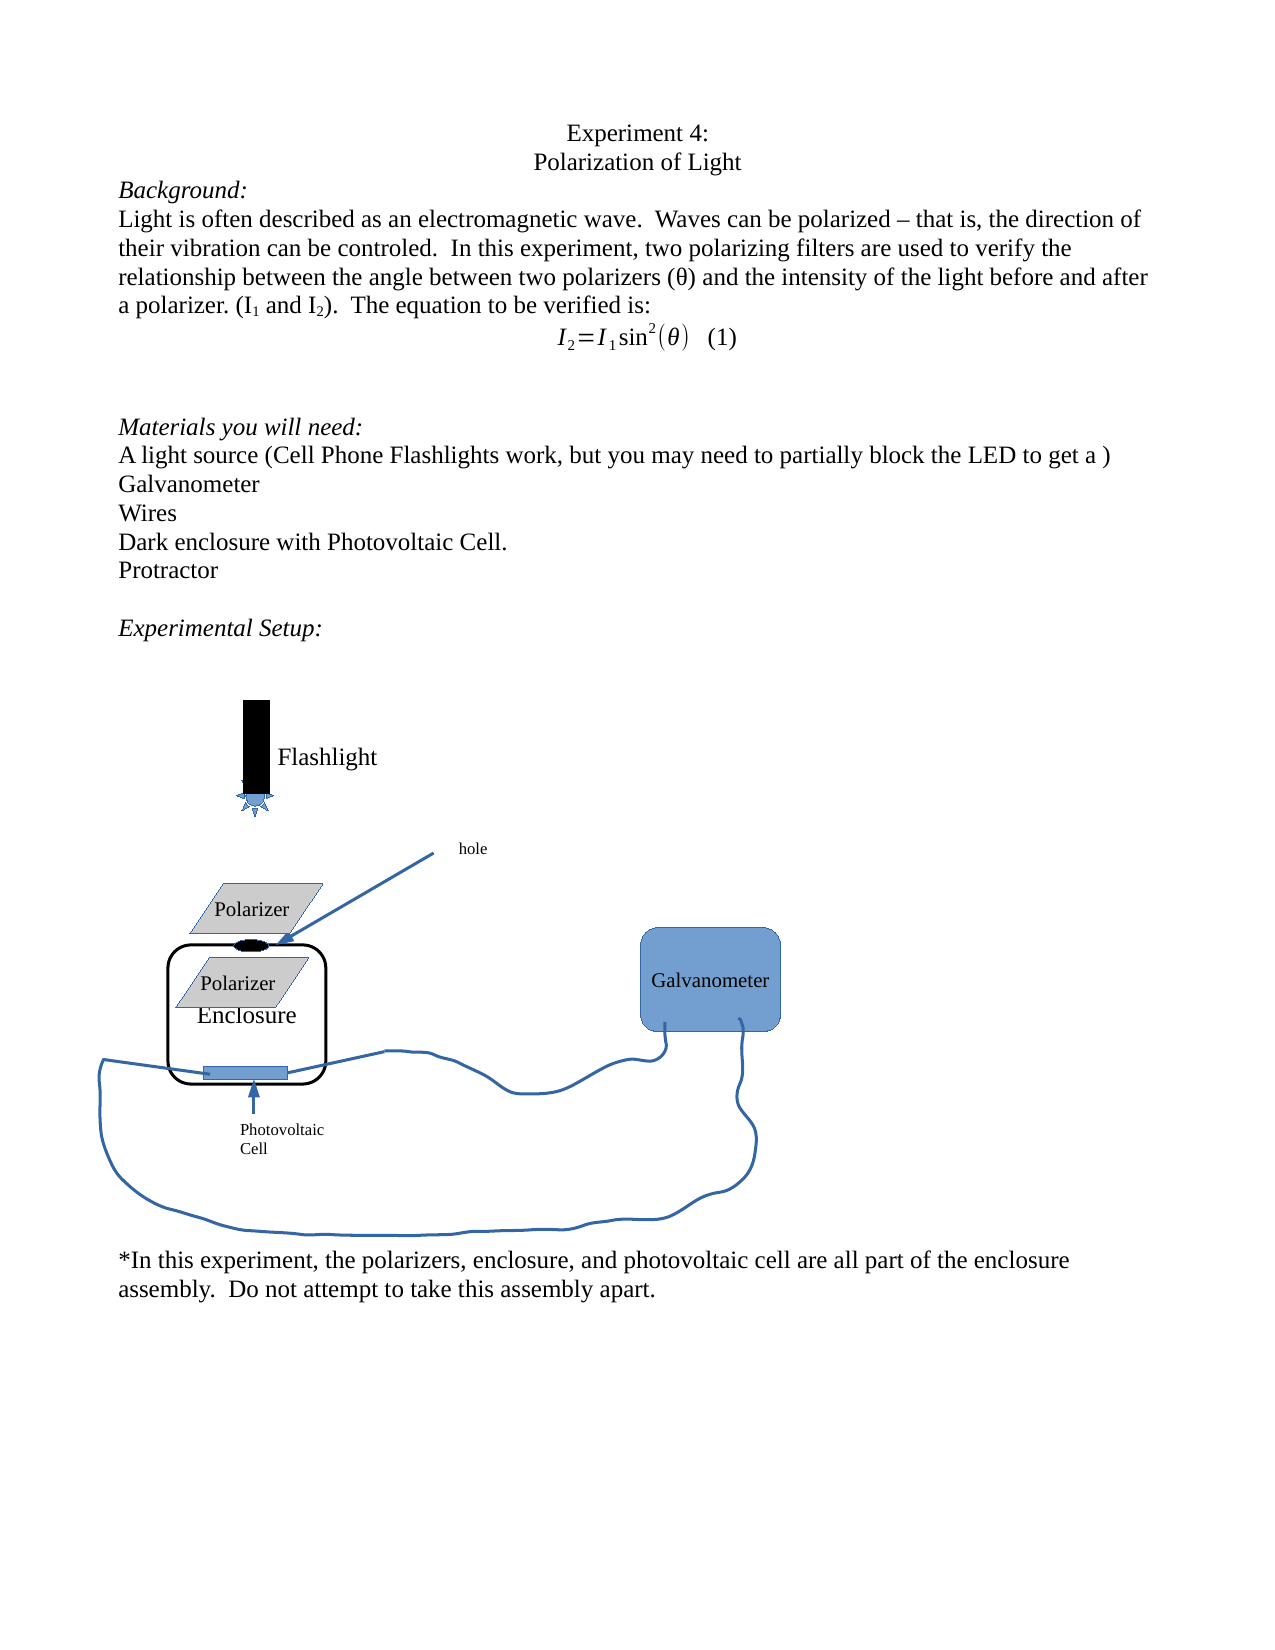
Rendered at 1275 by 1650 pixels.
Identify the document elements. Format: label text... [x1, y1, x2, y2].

text A light source (Cell Phone Flashlights work, but you may need to partially block the LED to get a ) [118, 441, 1157, 469]
text Wires [118, 498, 1157, 527]
text Background: [118, 176, 1157, 204]
text Experiment 4: [118, 118, 1157, 147]
text Polarization of Light [118, 147, 1157, 176]
text Materials you will need: [118, 412, 1157, 441]
text (1) [118, 319, 1157, 354]
text Experimental Setup: [118, 613, 1157, 642]
text *In this experiment, the polarizers, enclosure, and photovoltaic cell are all part of the enclosure assembly. Do not attempt to take this assembly apart. [118, 1246, 1157, 1303]
text Dark enclosure with Photovoltaic Cell. [118, 527, 1157, 556]
text Galvanometer [118, 469, 1157, 498]
text Light is often described as an electromagnetic wave. Waves can be polarized – that is, the direction of their vibration can be controled. In this experiment, two polarizing filters are used to verify the relationship between the angle between two polarizers (θ) and the intensity of the light before and after a polarizer. (I1 and I2). The equation to be verified is: [118, 204, 1157, 319]
text Protractor [118, 556, 1157, 584]
